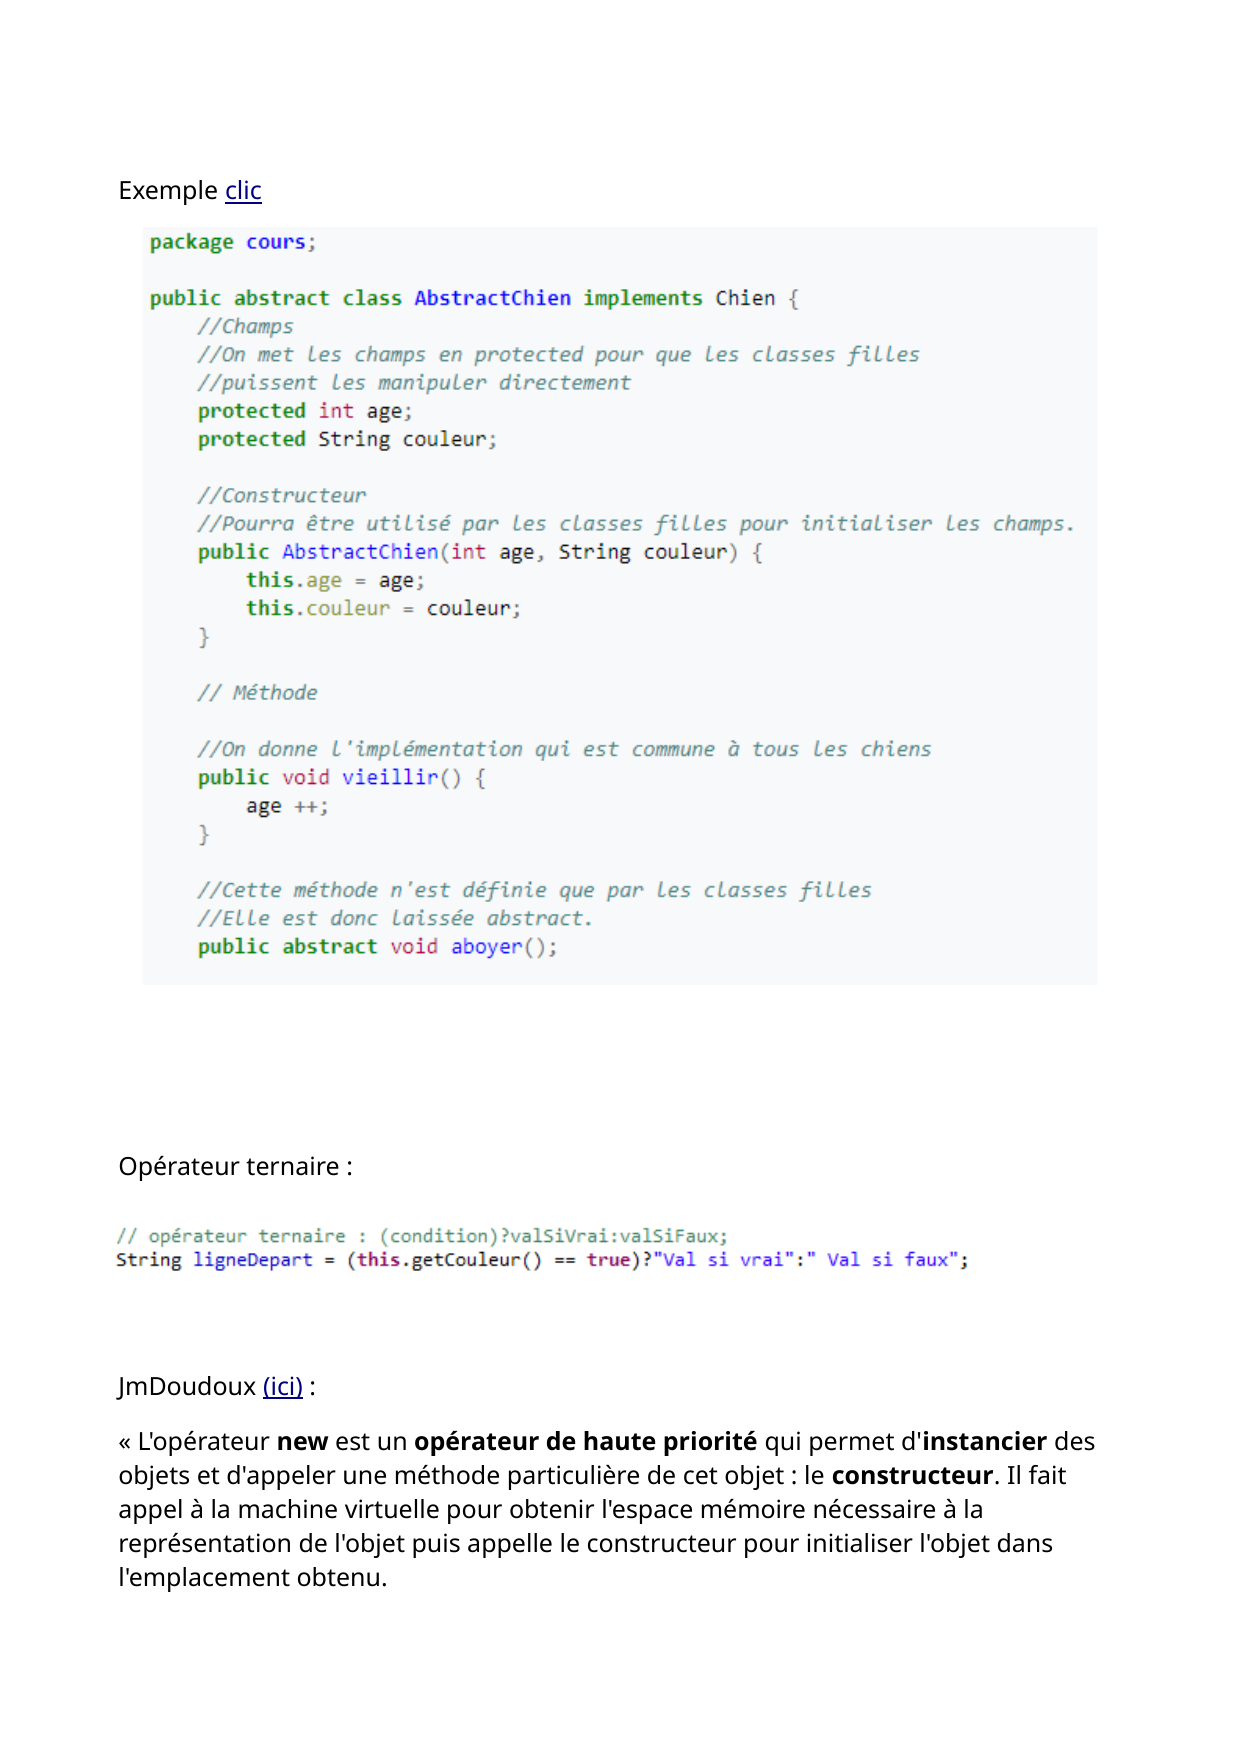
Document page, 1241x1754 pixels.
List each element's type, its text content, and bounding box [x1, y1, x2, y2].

picture [142, 227, 1098, 985]
text JmDoudoux (ici) : [118, 1368, 1122, 1403]
text Exemple clic [118, 173, 1122, 207]
text « L'opérateur new est un opérateur de haute priorité qui permet d'instancier des objets et d'appeler une méthode particulière de cet objet : le constructeur. Il fait appel à la machine virtuelle pour obtenir l'espace mémoire nécessaire à la représentation de l'objet puis appelle le constructeur pour initialiser l'objet dans l'emplacement obtenu. [118, 1423, 1122, 1594]
picture [110, 1211, 989, 1282]
text Opérateur ternaire : [118, 1149, 1122, 1183]
